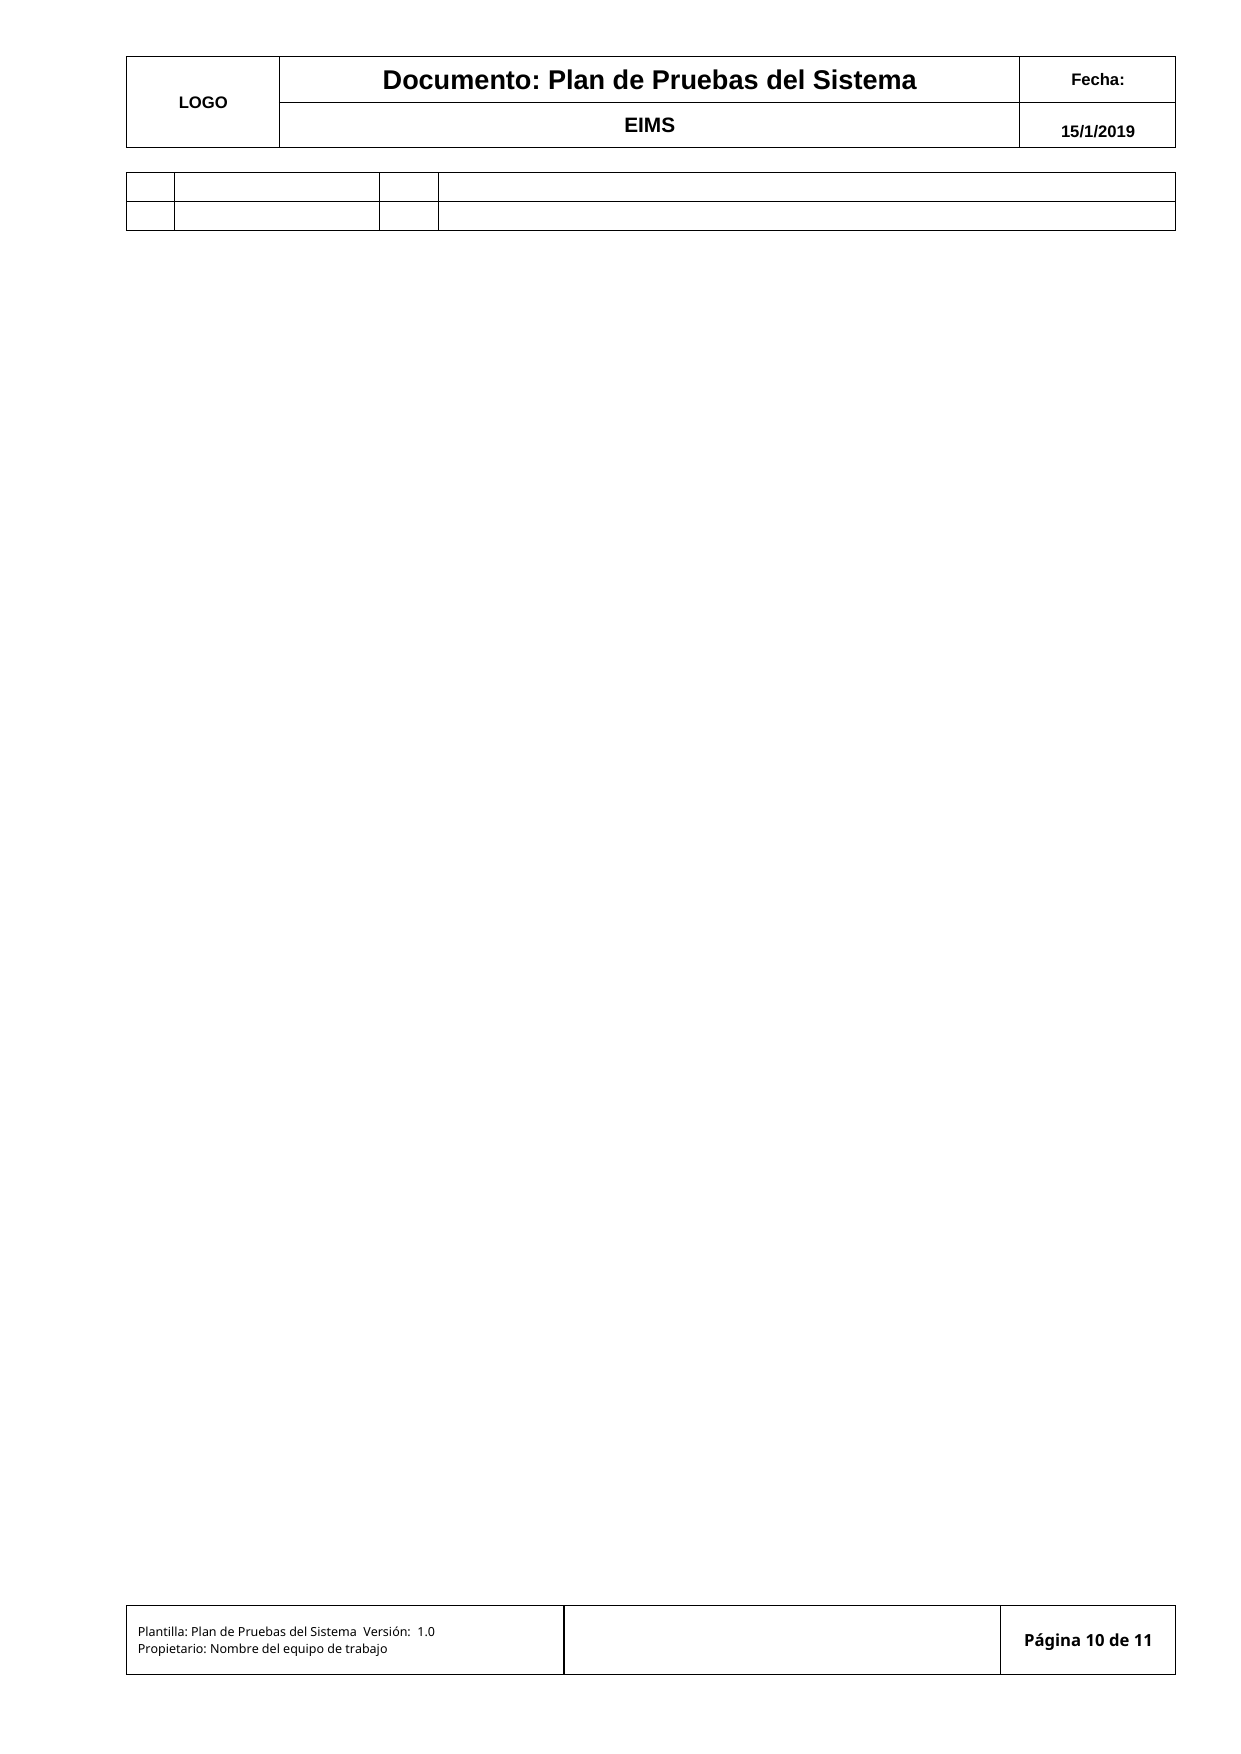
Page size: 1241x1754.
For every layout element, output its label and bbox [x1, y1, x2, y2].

table_cell [127, 202, 174, 230]
table_cell [380, 173, 438, 201]
table_cell [380, 202, 438, 230]
table_cell [439, 202, 1175, 230]
table_cell [439, 173, 1175, 201]
table_cell [175, 173, 379, 201]
table_cell [175, 202, 379, 230]
table_cell [127, 173, 174, 201]
